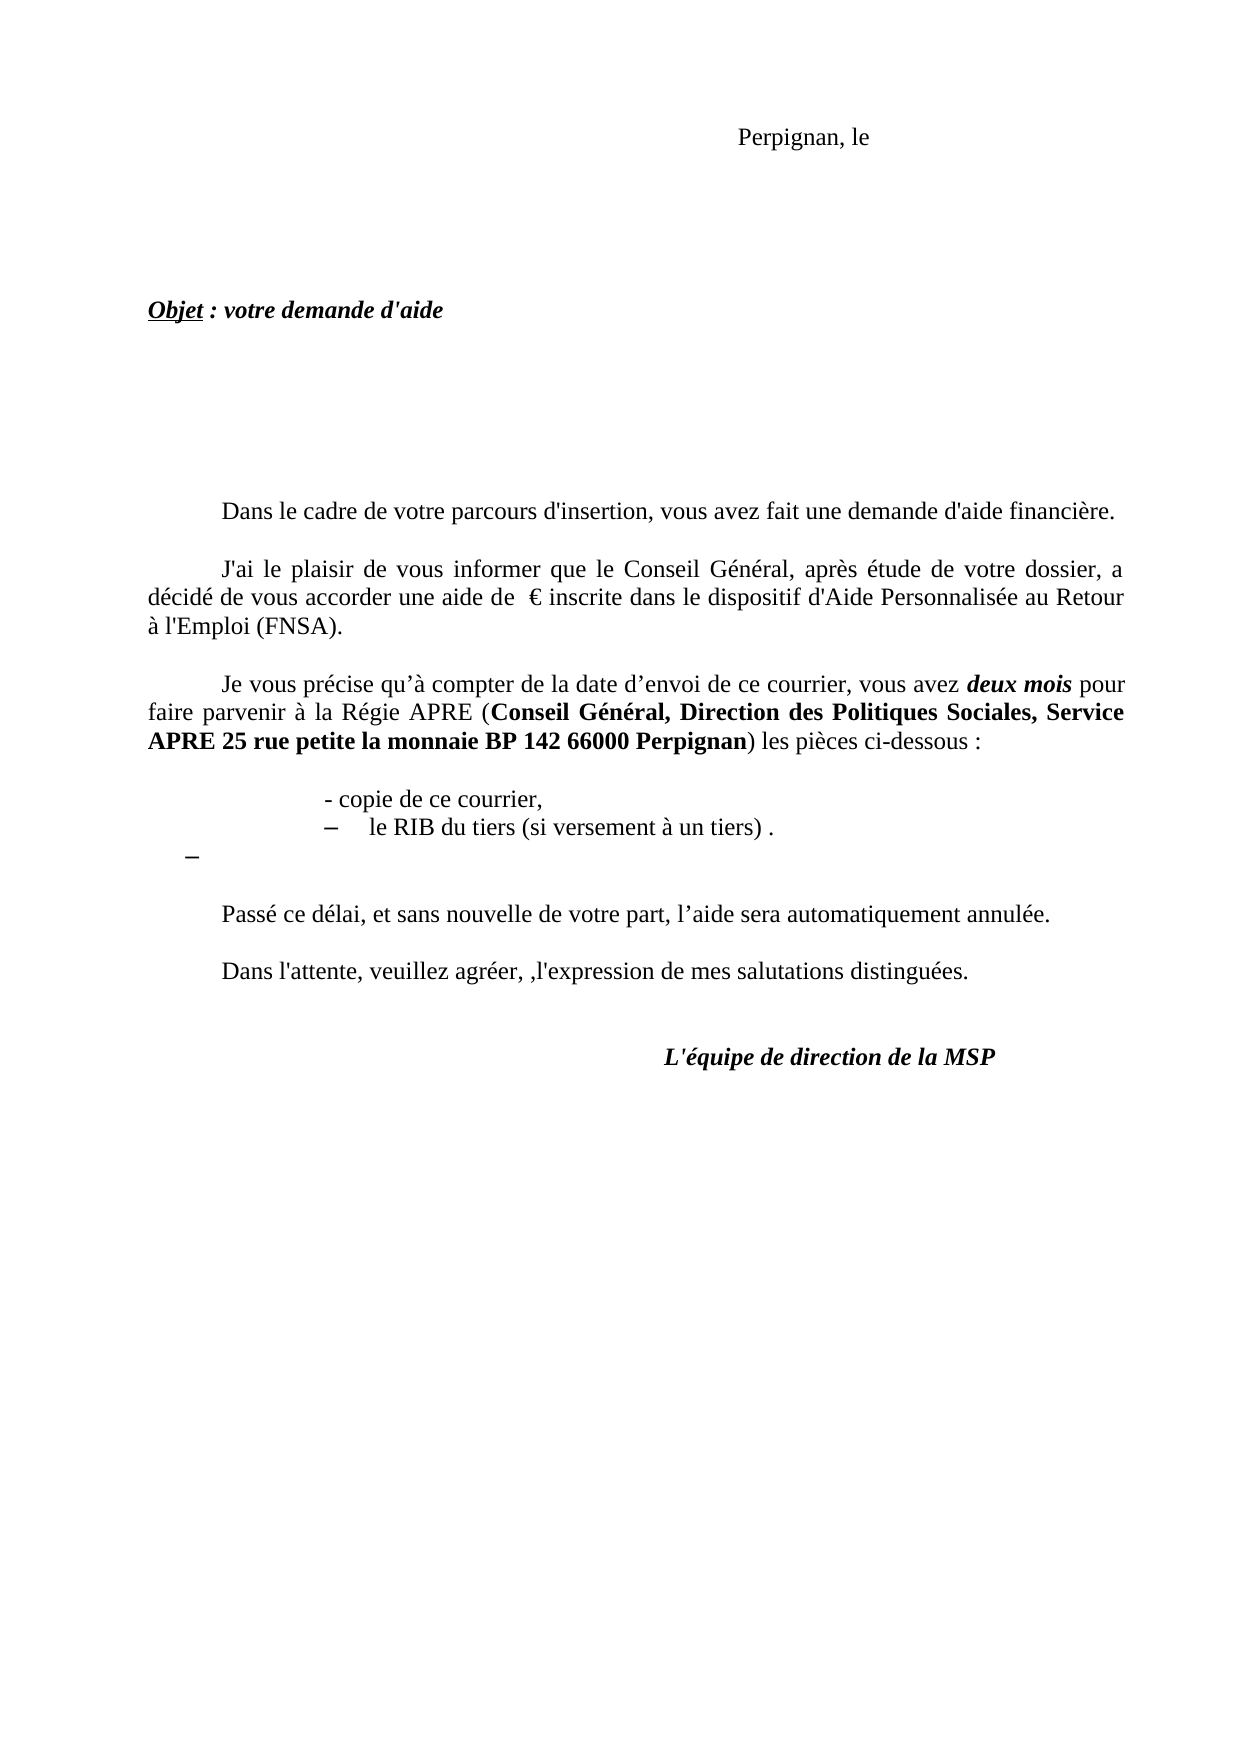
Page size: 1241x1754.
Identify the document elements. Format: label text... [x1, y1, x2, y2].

text Je vous précise qu’à compter de la date d’envoi de ce courrier, vous avez deux mois pour faire parvenir à la Régie APRE (Conseil Général, Direction des Politiques Sociales, Service APRE 25 rue petite la monnaie BP 142 66000 Perpignan) les pièces ci-dessous : [148, 669, 1125, 755]
subtitle Objet : votre demande d'aide [148, 295, 1125, 324]
list le RIB du tiers (si versement à un tiers) . [324, 812, 1125, 841]
text J'ai le plaisir de vous informer que le Conseil Général, après étude de votre dossier, a décidé de vous accorder une aide de € inscrite dans le dispositif d'Aide Personnalisée au Retour à l'Emploi (FNSA). [148, 554, 1125, 640]
subtitle L'équipe de direction de la MSP [148, 1042, 1125, 1071]
text - copie de ce courrier, [324, 784, 1125, 812]
text Passé ce délai, et sans nouvelle de votre part, l’aide sera automatiquement annulée. [148, 899, 1125, 927]
text Dans le cadre de votre parcours d'insertion, vous avez fait une demande d'aide financière. [148, 496, 1125, 525]
text Perpignan, le [148, 94, 1125, 151]
text Dans l'attente, veuillez agréer, ,l'expression de mes salutations distinguées. [148, 956, 1125, 985]
